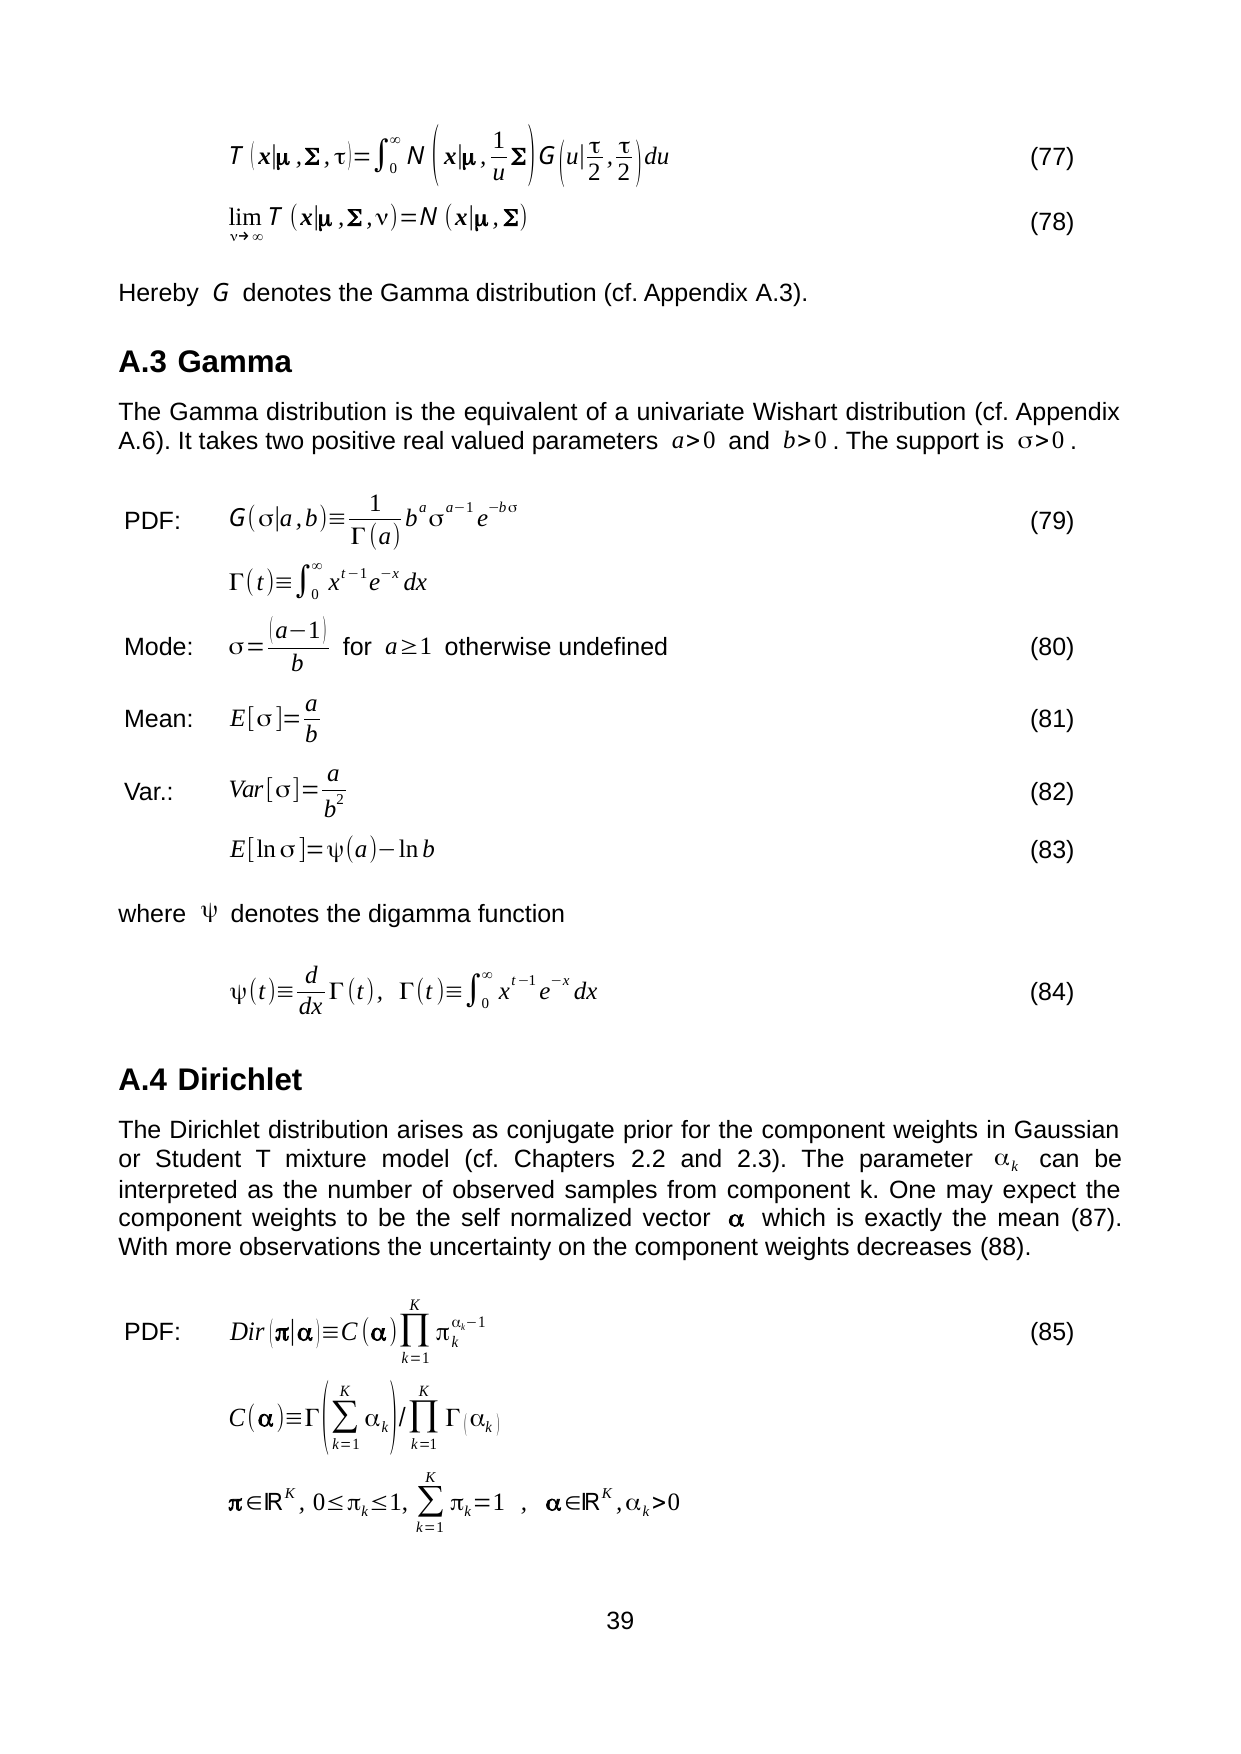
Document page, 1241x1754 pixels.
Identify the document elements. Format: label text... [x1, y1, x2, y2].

text The Dirichlet distribution arises as conjugate prior for the component weights in Gaussian or Student T mixture model (cf. Chapters 2.2 and 2.3). The parameter can be interpreted as the number of observed samples from component k. One may expect the component weights to be the self normalized vector which is exactly the mean (87). With more observations the uncertainty on the component weights decreases (88). [118, 1115, 1122, 1261]
table_header [216, 956, 1024, 1027]
table_cell [118, 1373, 217, 1463]
table_cell [118, 1463, 217, 1541]
table_cell [1024, 1373, 1123, 1463]
table_header [118, 956, 216, 1027]
table_header [118, 118, 217, 195]
table_header (85) [1024, 1290, 1123, 1373]
text Hereby denotes the Gamma distribution (cf. Appendix A.3). [118, 276, 1122, 309]
text The Gamma distribution is the equivalent of a univariate Wishart distribution (cf. Appendix A.6). It takes two positive real valued parameters and . The support is . [118, 397, 1122, 455]
table_cell [118, 828, 217, 870]
table_cell [217, 754, 1024, 828]
table_cell [217, 557, 1024, 609]
table_cell [217, 1463, 1024, 1541]
table_cell [217, 828, 1024, 870]
title Gamma [118, 343, 1122, 379]
table_header [217, 118, 1024, 195]
table_cell (82) [1024, 754, 1123, 828]
table_cell [118, 557, 217, 609]
table_header (78) [1024, 195, 1123, 248]
table_cell (81) [1024, 683, 1123, 754]
table_cell for otherwise undefined [217, 610, 1024, 683]
table_header [217, 195, 1024, 248]
table_header PDF: [118, 1290, 217, 1373]
table_header [118, 195, 217, 248]
table_header (84) [1024, 956, 1123, 1027]
table_cell Mean: [118, 683, 217, 754]
table_cell [217, 1373, 1024, 1463]
table_cell (80) [1024, 610, 1123, 683]
table_cell [1024, 1463, 1123, 1541]
table_cell Mode: [118, 610, 217, 683]
table_cell Var.: [118, 754, 217, 828]
table_header (77) [1024, 118, 1123, 195]
table_header (79) [1024, 484, 1123, 557]
table_cell [217, 683, 1024, 754]
table_cell (83) [1024, 828, 1123, 870]
table_header [217, 1290, 1024, 1373]
text where denotes the digamma function [118, 898, 1122, 927]
table_header [217, 484, 1024, 557]
table_header PDF: [118, 484, 217, 557]
title Dirichlet [118, 1061, 1122, 1097]
table_cell [1024, 557, 1123, 609]
